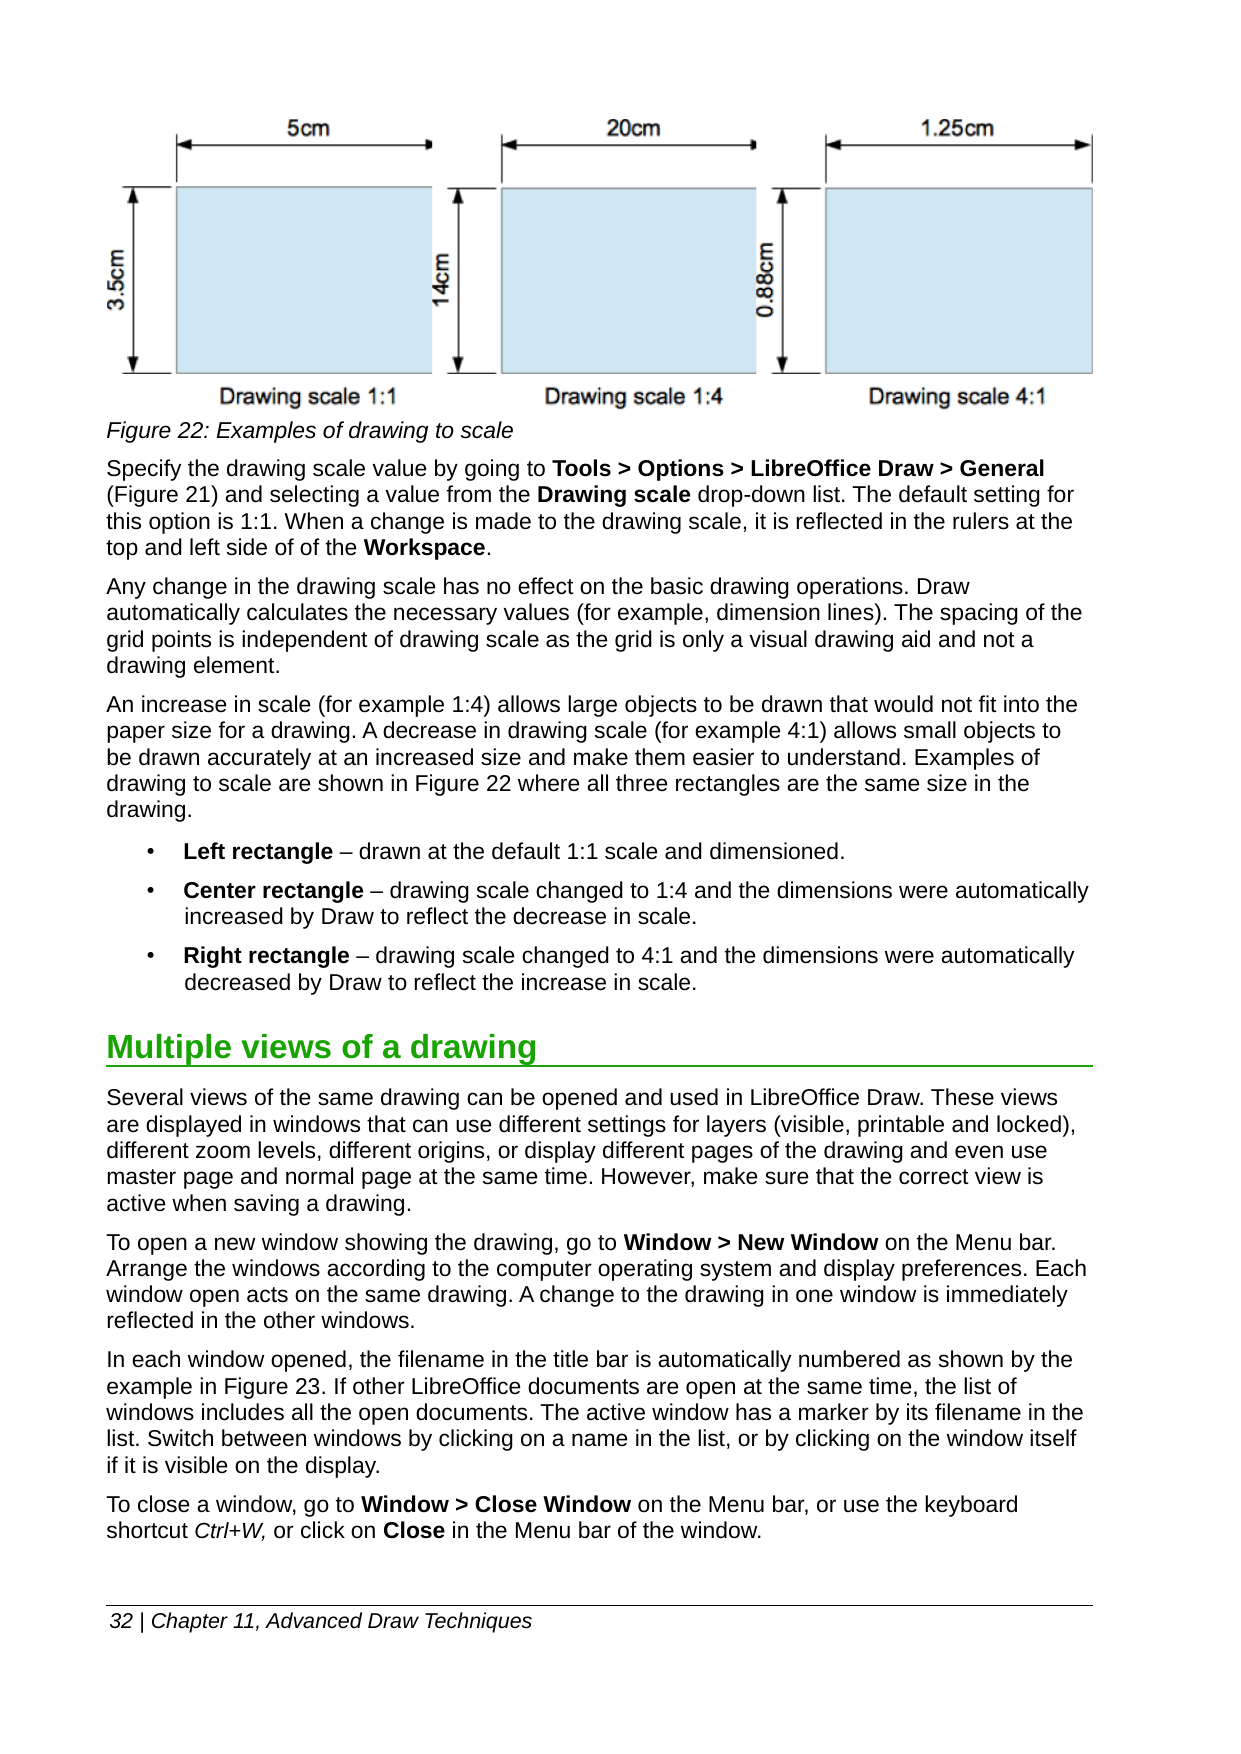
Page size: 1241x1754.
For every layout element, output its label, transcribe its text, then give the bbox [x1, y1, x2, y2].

text To open a new window showing the drawing, go to Window > New Window on the Menu bar. Arrange the windows according to the computer operating system and display preferences. Each window open acts on the same drawing. A change to the drawing in one window is immediately reflected in the other windows. [106, 1228, 1093, 1334]
text To close a window, go to Window > Close Window on the Menu bar, or use the keyboard shortcut Ctrl+W, or click on Close in the Menu bar of the window. [106, 1491, 1093, 1543]
subtitle Multiple views of a drawing [106, 1027, 1093, 1065]
list Center rectangle – drawing scale changed to 1:4 and the dimensions were automatically increased by Draw to reflect the decrease in scale. [144, 874, 1093, 930]
text Several views of the same drawing can be opened and used in LibreOffice Draw. These views are displayed in windows that can use different settings for layers (visible, printable and locked), different zoom levels, different origins, or display different pages of the drawing and even use master page and normal page at the same time. However, make sure that the correct view is active when saving a drawing. [106, 1084, 1093, 1216]
text Specify the drawing scale value by going to Tools > Options > LibreOffice Draw > General (Figure 21) and selecting a value from the Drawing scale drop-down list. The default setting for this option is 1:1. When a change is made to the drawing scale, it is reflected in the rulers at the top and left side of of the Workspace. [106, 455, 1093, 561]
list Left rectangle – drawn at the default 1:1 scale and dimensioned. [144, 835, 1093, 864]
text Figure 22: Examples of drawing to scale [106, 417, 1093, 443]
text Any change in the drawing scale has no effect on the basic drawing operations. Draw automatically calculates the necessary values (for example, dimension lines). The spacing of the grid points is independent of drawing scale as the grid is only a visual drawing aid and not a drawing element. [106, 573, 1093, 678]
picture [106, 118, 1093, 417]
text In each window opened, the filename in the title bar is automatically numbered as shown by the example in Figure 23. If other LibreOffice documents are open at the same time, the list of windows includes all the open documents. The active window has a marker by its filename in the list. Switch between windows by clicking on a name in the list, or by clicking on the window itself if it is visible on the display. [106, 1346, 1093, 1478]
text An increase in scale (for example 1:4) allows large objects to be drawn that would not fit into the paper size for a drawing. A decrease in drawing scale (for example 4:1) allows small objects to be drawn accurately at an increased size and make them easier to understand. Examples of drawing to scale are shown in Figure 22 where all three rectangles are the same size in the drawing. [106, 691, 1093, 823]
list Right rectangle – drawing scale changed to 4:1 and the dimensions were automatically decreased by Draw to reflect the increase in scale. [144, 939, 1093, 998]
